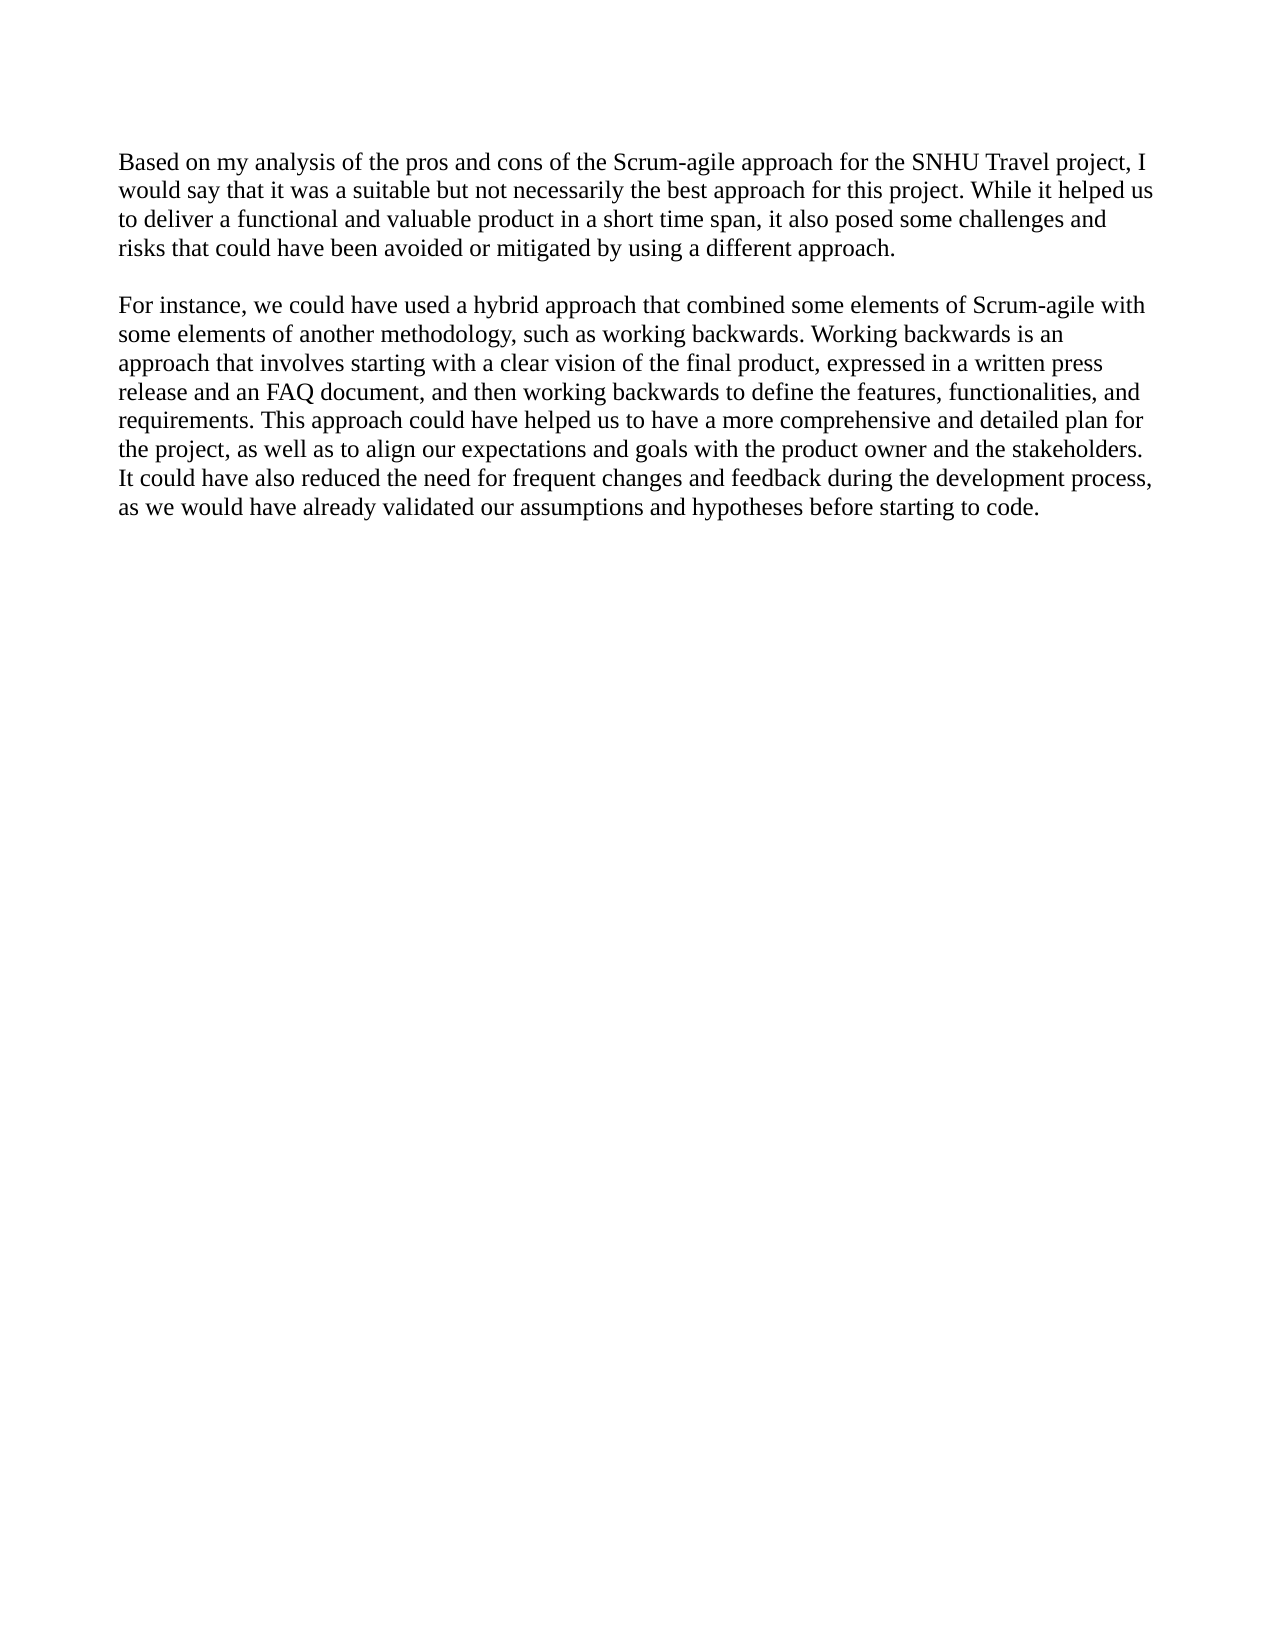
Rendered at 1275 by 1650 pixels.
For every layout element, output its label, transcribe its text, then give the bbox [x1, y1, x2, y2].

text For instance, we could have used a hybrid approach that combined some elements of Scrum-agile with some elements of another methodology, such as working backwards. Working backwards is an approach that involves starting with a clear vision of the final product, expressed in a written press release and an FAQ document, and then working backwards to define the features, functionalities, and requirements. This approach could have helped us to have a more comprehensive and detailed plan for the project, as well as to align our expectations and goals with the product owner and the stakeholders. It could have also reduced the need for frequent changes and feedback during the development process, as we would have already validated our assumptions and hypotheses before starting to code. [118, 291, 1157, 521]
text Based on my analysis of the pros and cons of the Scrum-agile approach for the SNHU Travel project, I would say that it was a suitable but not necessarily the best approach for this project. While it helped us to deliver a functional and valuable product in a short time span, it also posed some challenges and risks that could have been avoided or mitigated by using a different approach. [118, 147, 1157, 262]
